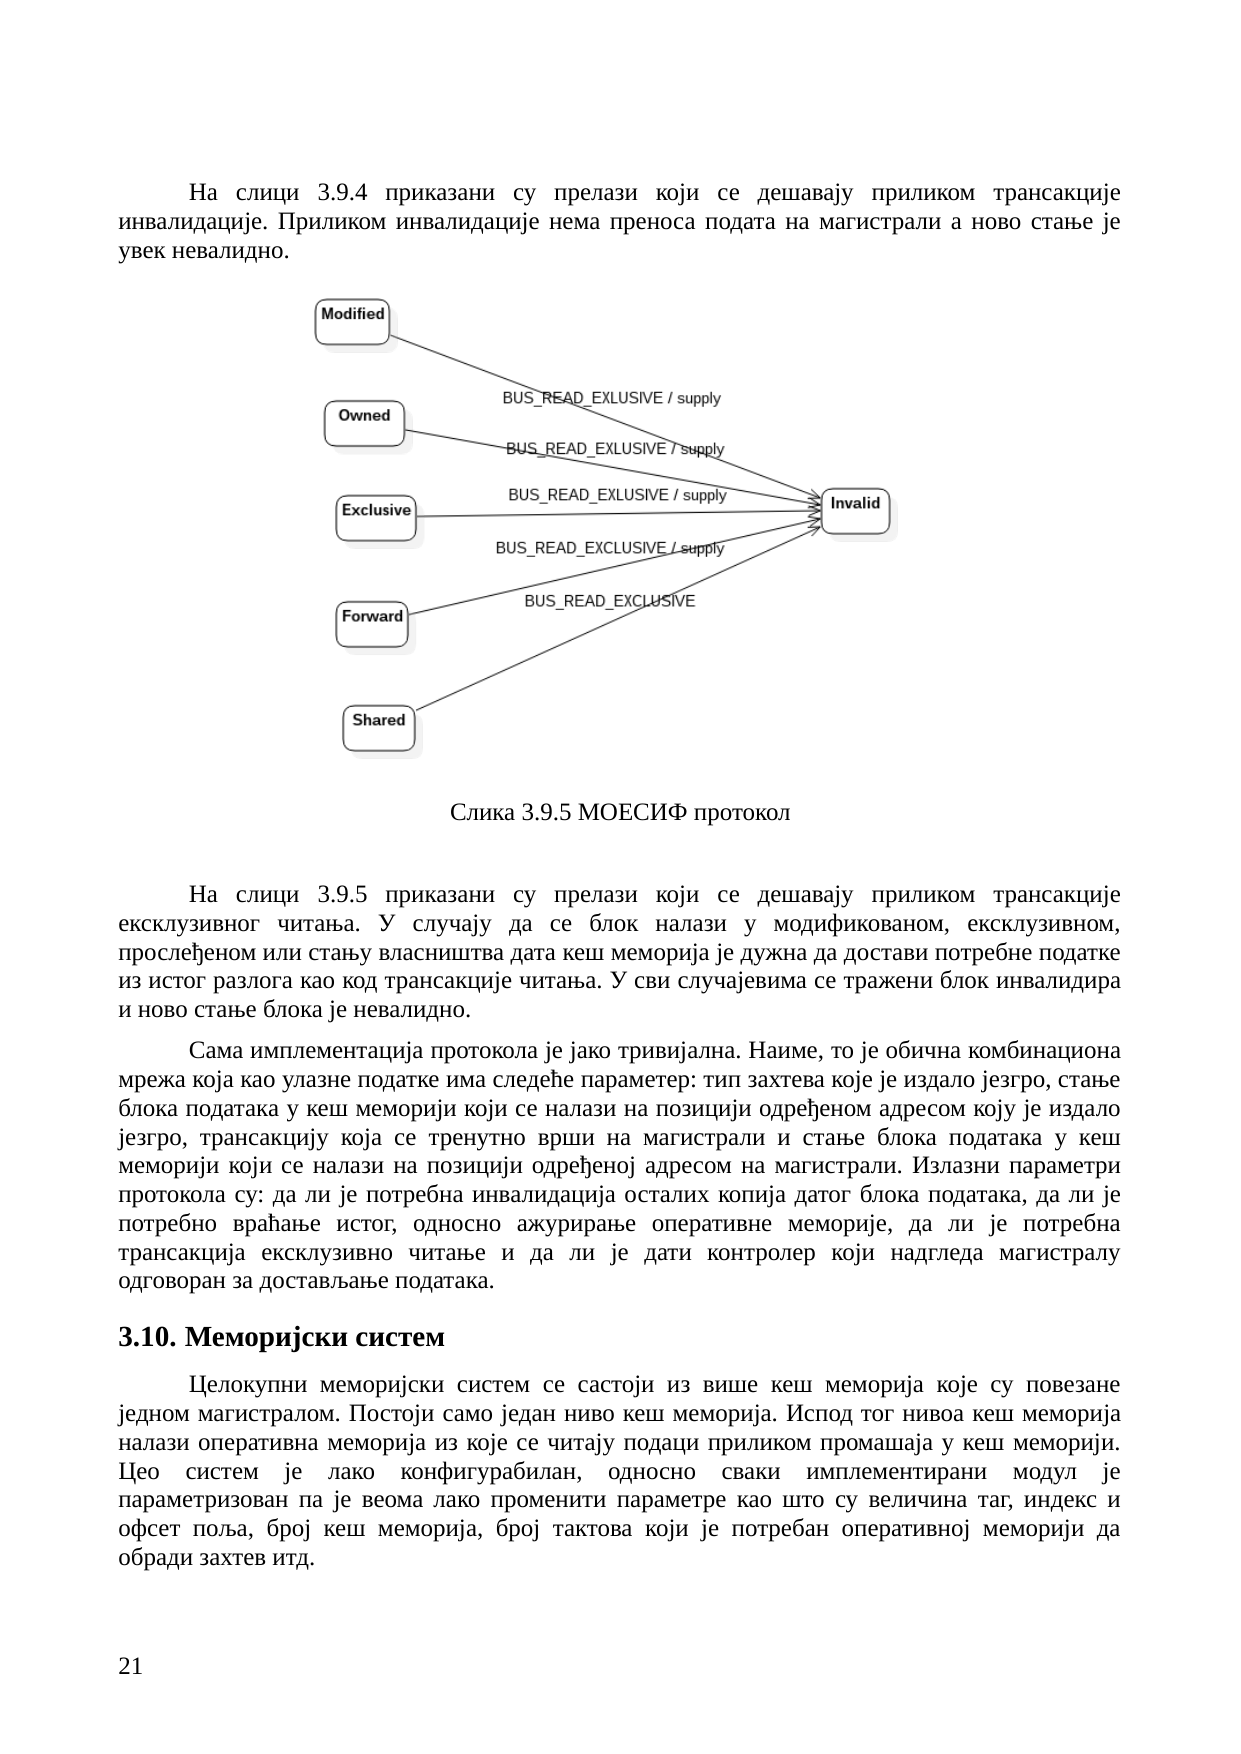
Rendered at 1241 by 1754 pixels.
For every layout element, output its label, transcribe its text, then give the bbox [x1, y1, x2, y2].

text На слици 3.9.4 приказани су прелази који се дешавају приликом трансакције инвалидације. Приликом инвалидације нема преноса подата на магистрали а ново стање је увек невалидно. [118, 177, 1122, 263]
picture [305, 288, 936, 797]
list Меморијски систем [118, 1319, 1122, 1353]
text Целокупни меморијски систем се састоји из више кеш меморија које су повезане једном магистралом. Постоји само један ниво кеш меморија. Испод тог нивоа кеш меморија налази оперативна меморија из које се читају подаци приликом промашаја у кеш меморији. Цео систем је лако конфигурабилан, односно сваки имплементирани модул је параметризован па је веома лако променити параметре као што су величина таг, индекс и офсет поља, број кеш меморија, број тактова који је потребан оперативној меморији да обради захтев итд. [118, 1369, 1122, 1571]
text На слици 3.9.5 приказани су прелази који се дешавају приликом трансакције ексклузивног читања. У случају да се блок налази у модификованом, ексклузивном, прослеђеном или стању власништва дата кеш меморија је дужна да достави потребне податке из истог разлога као код трансакције читања. У сви случајевима се тражени блок инвалидира и ново стање блока је невалидно. [118, 879, 1122, 1023]
text Сама имплементација протокола је јако тривијална. Наиме, то је обична комбинациона мрежа која као улазне податке има следеће параметер: тип захтева које је издало језгро, стање блока података у кеш меморији који се налази на позицији одређеном адресом коју је издало језгро, трансакцију која се тренутно врши на магистрали и стање блока података у кеш меморији који се налази на позицији одређеној адресом на магистрали. Излазни параметри протокола су: да ли је потребна инвалидација осталих копија датог блока података, да ли је потребно враћање истог, односно ажурирање оперативне меморије, да ли је потребна трансакција ексклузивно читање и да ли је дати контролер који надгледа магистралу одговоран за достављање података. [118, 1036, 1122, 1294]
text Слика 3.9.5 МОЕСИФ протокол [305, 797, 935, 826]
